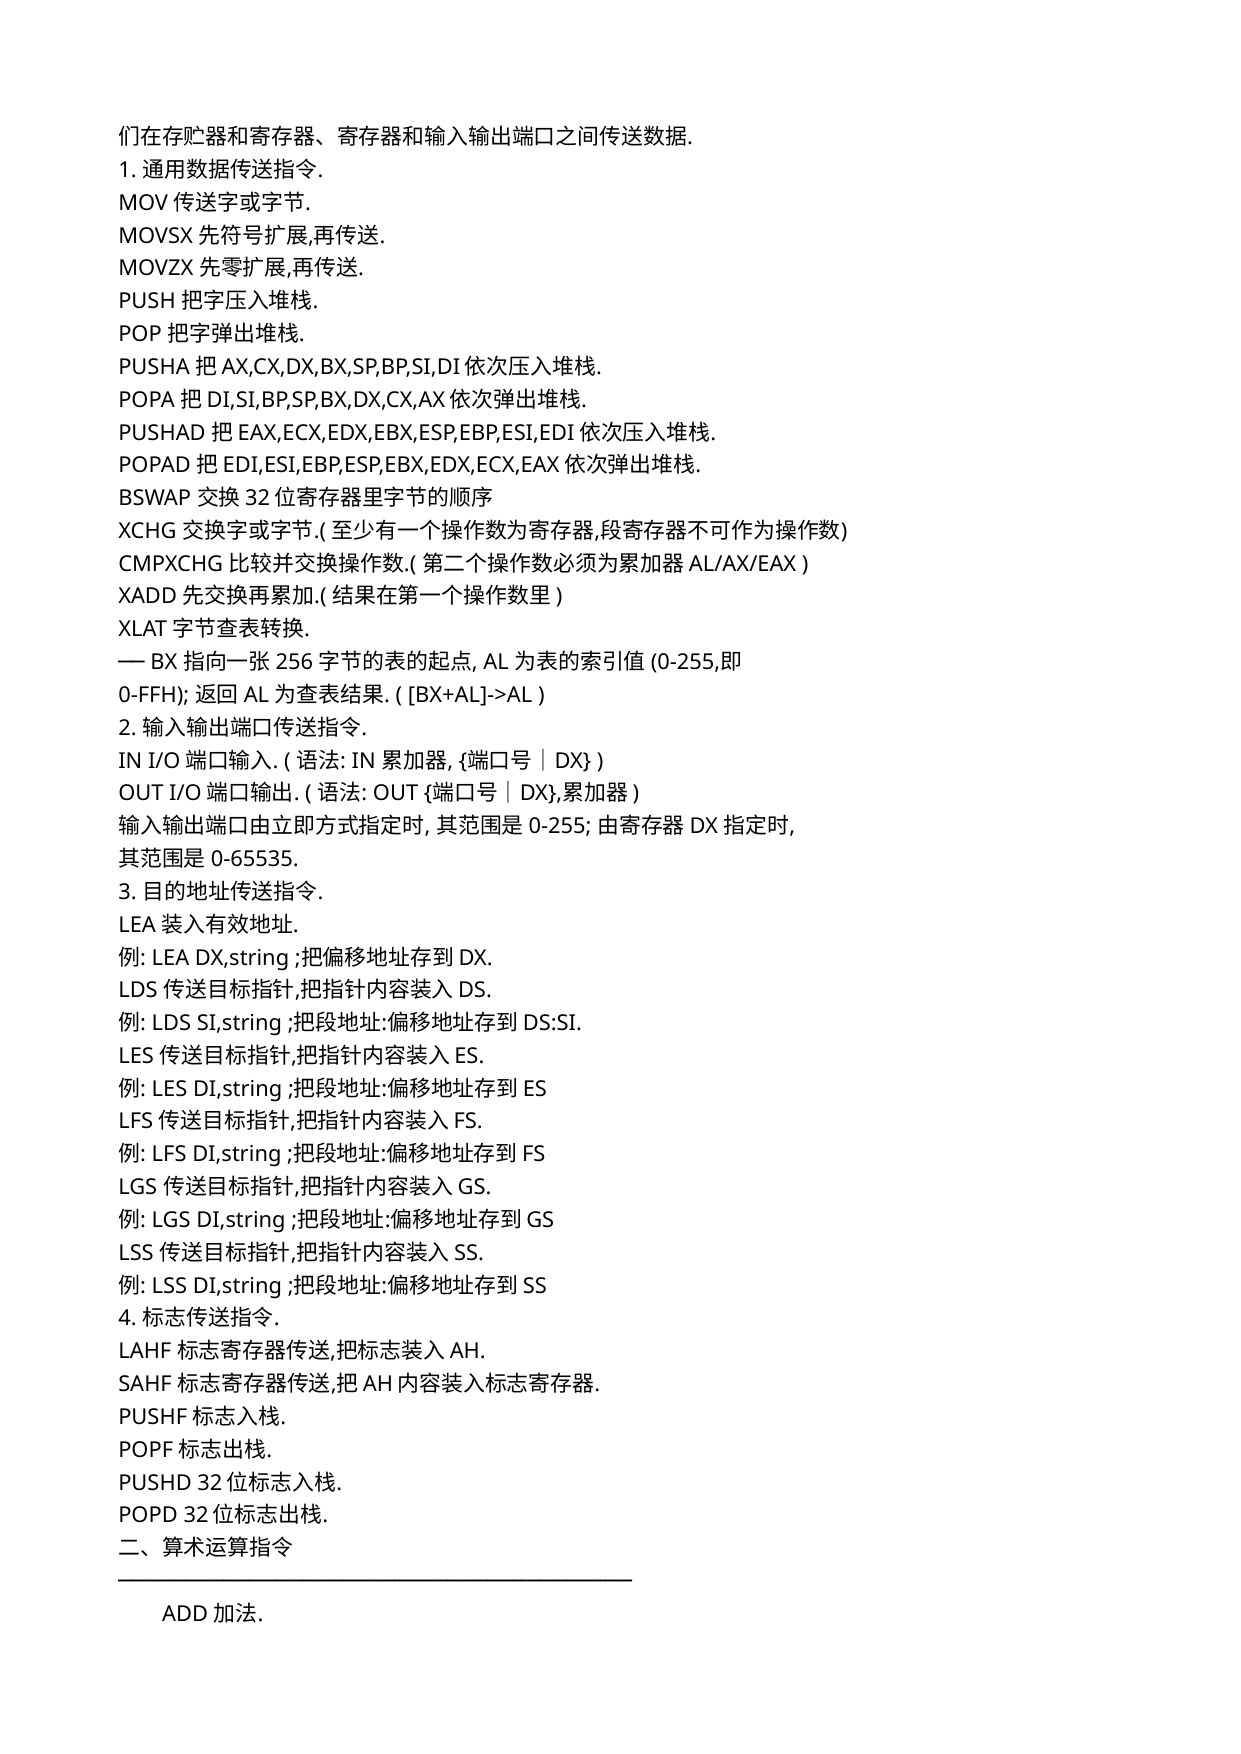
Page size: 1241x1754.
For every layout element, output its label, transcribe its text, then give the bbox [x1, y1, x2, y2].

text 们在存贮器和寄存器、寄存器和输入输出端口之间传送数据. 1. 通用数据传送指令. MOV 传送字或字节. MOVSX 先符号扩展,再传送. MOVZX 先零扩展,再传送. PUSH 把字压入堆栈. POP 把字弹出堆栈. PUSHA 把AX,CX,DX,BX,SP,BP,SI,DI依次压入堆栈. POPA 把DI,SI,BP,SP,BX,DX,CX,AX依次弹出堆栈. PUSHAD 把EAX,ECX,EDX,EBX,ESP,EBP,ESI,EDI依次压入堆栈. POPAD 把EDI,ESI,EBP,ESP,EBX,EDX,ECX,EAX依次弹出堆栈. BSWAP 交换32位寄存器里字节的顺序 XCHG 交换字或字节.( 至少有一个操作数为寄存器,段寄存器不可作为操作数) CMPXCHG 比较并交换操作数.( 第二个操作数必须为累加器AL/AX/EAX ) XADD 先交换再累加.( 结果在第一个操作数里 ) XLAT 字节查表转换. ── BX 指向一张 256 字节的表的起点, AL 为表的索引值 (0-255,即 0-FFH); 返回 AL 为查表结果. ( [BX+AL]->AL ) 2. 输入输出端口传送指令. IN I/O端口输入. ( 语法: IN 累加器, {端口号│DX} ) OUT I/O端口输出. ( 语法: OUT {端口号│DX},累加器 ) 输入输出端口由立即方式指定时, 其范围是 0-255; 由寄存器 DX 指定时, 其范围是 0-65535. 3. 目的地址传送指令. LEA 装入有效地址. 例: LEA DX,string ;把偏移地址存到DX. LDS 传送目标指针,把指针内容装入DS. 例: LDS SI,string ;把段地址:偏移地址存到DS:SI. LES 传送目标指针,把指针内容装入ES. 例: LES DI,string ;把段地址:偏移地址存到ES LFS 传送目标指针,把指针内容装入FS. 例: LFS DI,string ;把段地址:偏移地址存到FS LGS 传送目标指针,把指针内容装入GS. 例: LGS DI,string ;把段地址:偏移地址存到GS LSS 传送目标指针,把指针内容装入SS. 例: LSS DI,string ;把段地址:偏移地址存到SS 4. 标志传送指令. LAHF 标志寄存器传送,把标志装入AH. SAHF 标志寄存器传送,把AH内容装入标志寄存器. PUSHF 标志入栈. POPF 标志出栈. PUSHD 32位标志入栈. POPD 32位标志出栈. 二、算术运算指令 ─────────────────────────────────────── ADD 加法. [118, 118, 1122, 1627]
